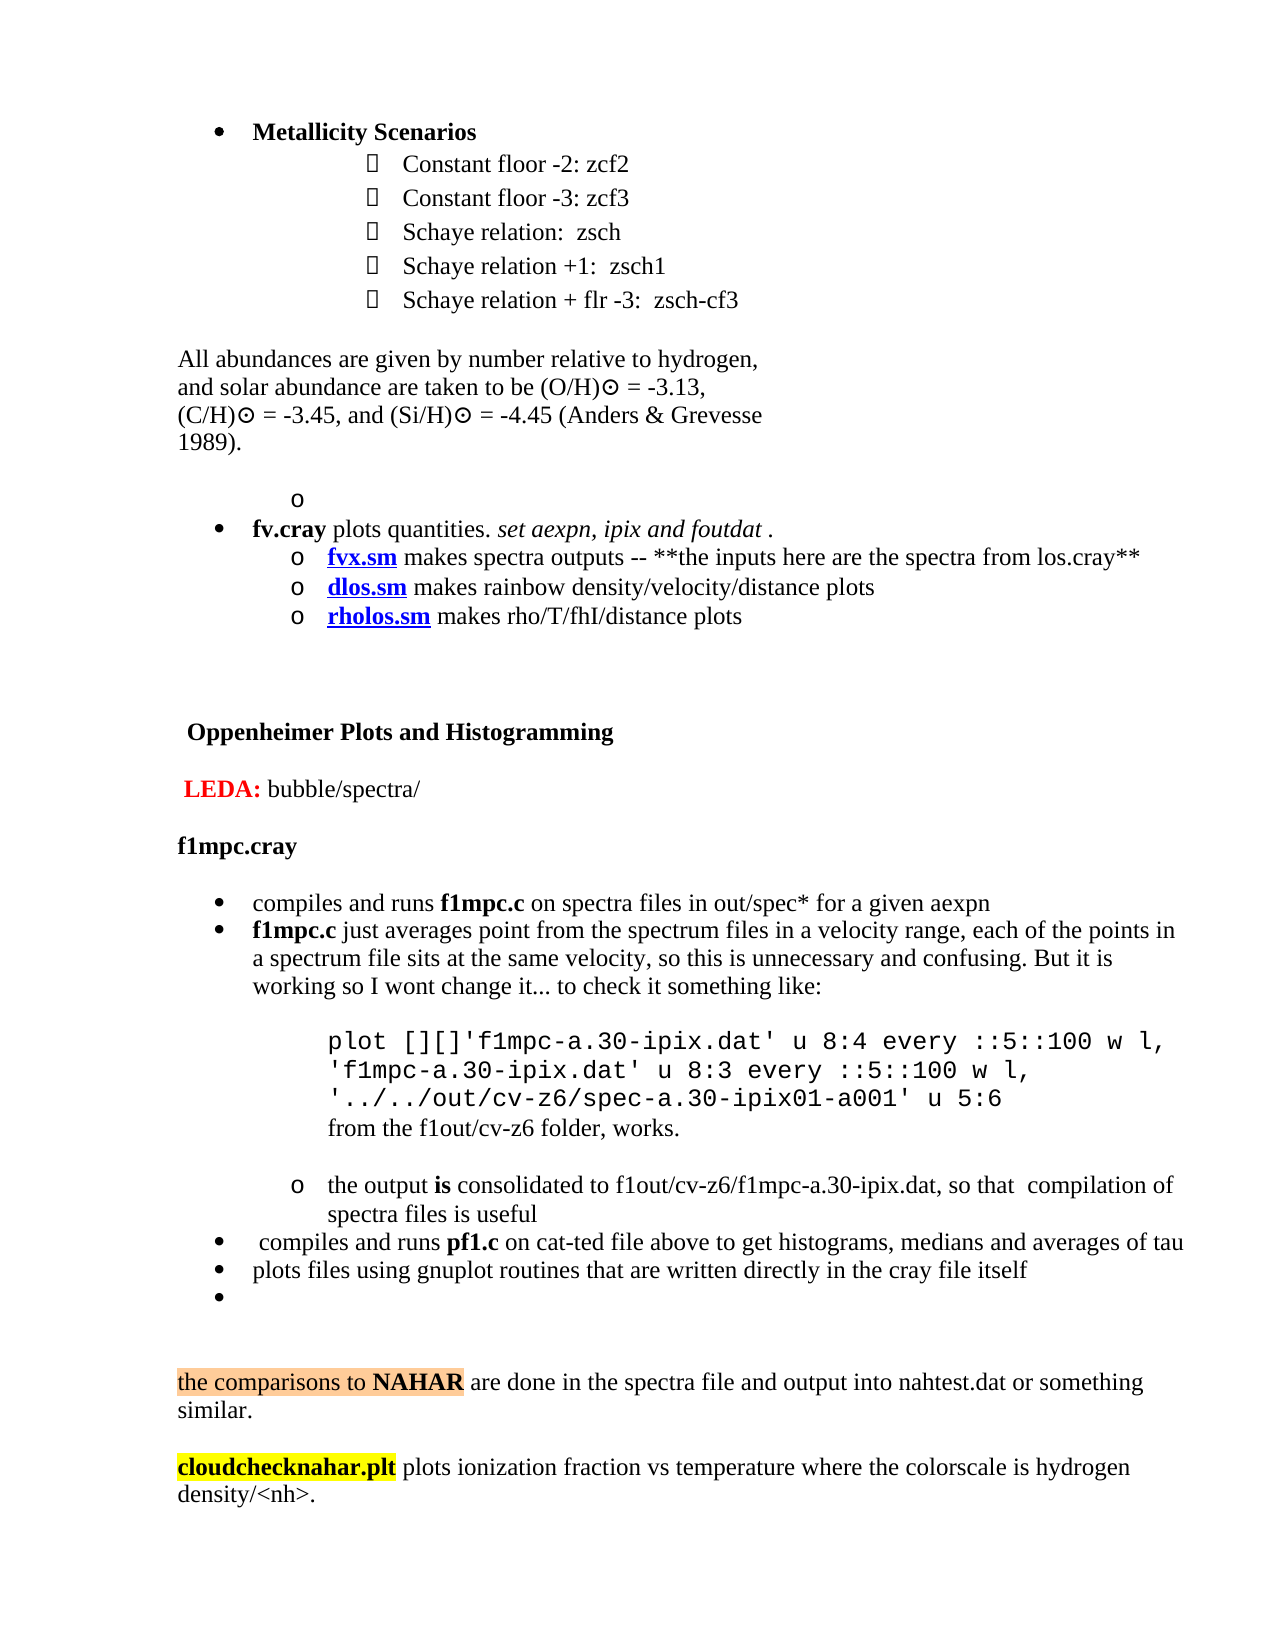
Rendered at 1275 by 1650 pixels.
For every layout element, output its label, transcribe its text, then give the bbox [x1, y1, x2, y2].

list compiles and runs f1mpc.c on spectra files in out/spec* for a given aexpn [996, 889, 1186, 917]
list Schaye relation + flr -3: zsch-cf3 [365, 282, 1186, 316]
text cloudchecknahar.plt plots ionization fraction vs temperature where the colorscale is hydrogen density/<nh>. [177, 1453, 1186, 1508]
text 'f1mpc-a.30-ipix.dat' u 8:3 every ::5::100 w l, [1047, 1057, 1186, 1086]
list Constant floor -3: zcf3 [365, 180, 1186, 214]
text from the f1out/cv-z6 folder, works. [686, 1114, 1186, 1142]
list the output is consolidated to f1out/cv-z6/f1mpc-a.30-ipix.dat, so that compilation of spectra files is useful [290, 1171, 1186, 1228]
list rholos.sm makes rho/T/fhI/distance plots [290, 602, 1186, 632]
text LEDA: bubble/spectra/ [433, 775, 1186, 803]
list fv.cray plots quantities. set aexpn, ipix and foutdat . [781, 515, 1186, 543]
list plots files using gnuplot routines that are written directly in the cray file itself [1034, 1256, 1186, 1284]
text f1mpc.cray [303, 832, 1186, 860]
list Schaye relation +1: zsch1 [365, 248, 1186, 282]
list Constant floor -2: zcf2 [365, 146, 1186, 180]
list dlos.sm makes rainbow density/velocity/distance plots [290, 573, 1186, 602]
list Metallicity Scenarios [489, 118, 1186, 146]
list Schaye relation: zsch [365, 214, 1186, 248]
list f1mpc.c just averages point from the spectrum files in a velocity range, each of the points in a spectrum file sits at the same velocity, so this is unnecessary and confusing. But it is working so I wont change it... to check it something like: [828, 917, 1186, 1000]
text All abundances are given by number relative to hydrogen, and solar abundance are taken to be (O/H)⊙ = -3.13, (C/H)⊙ = -3.45, and (Si/H)⊙ = -4.45 (Anders & Grevesse 1989). [177, 345, 1186, 456]
list Metallicity Scenarios [215, 118, 252, 146]
text the comparisons to NAHAR are done in the spectra file and output into nahtest.dat or something similar. [177, 1368, 1186, 1424]
subtitle Oppenheimer Plots and Histogramming [620, 718, 1177, 746]
list fvx.sm makes spectra outputs -- **the inputs here are the spectra from los.cray** [290, 543, 1186, 573]
text '../../out/cv-z6/spec-a.30-ipix01-a001' u 5:6 [1002, 1086, 1186, 1114]
